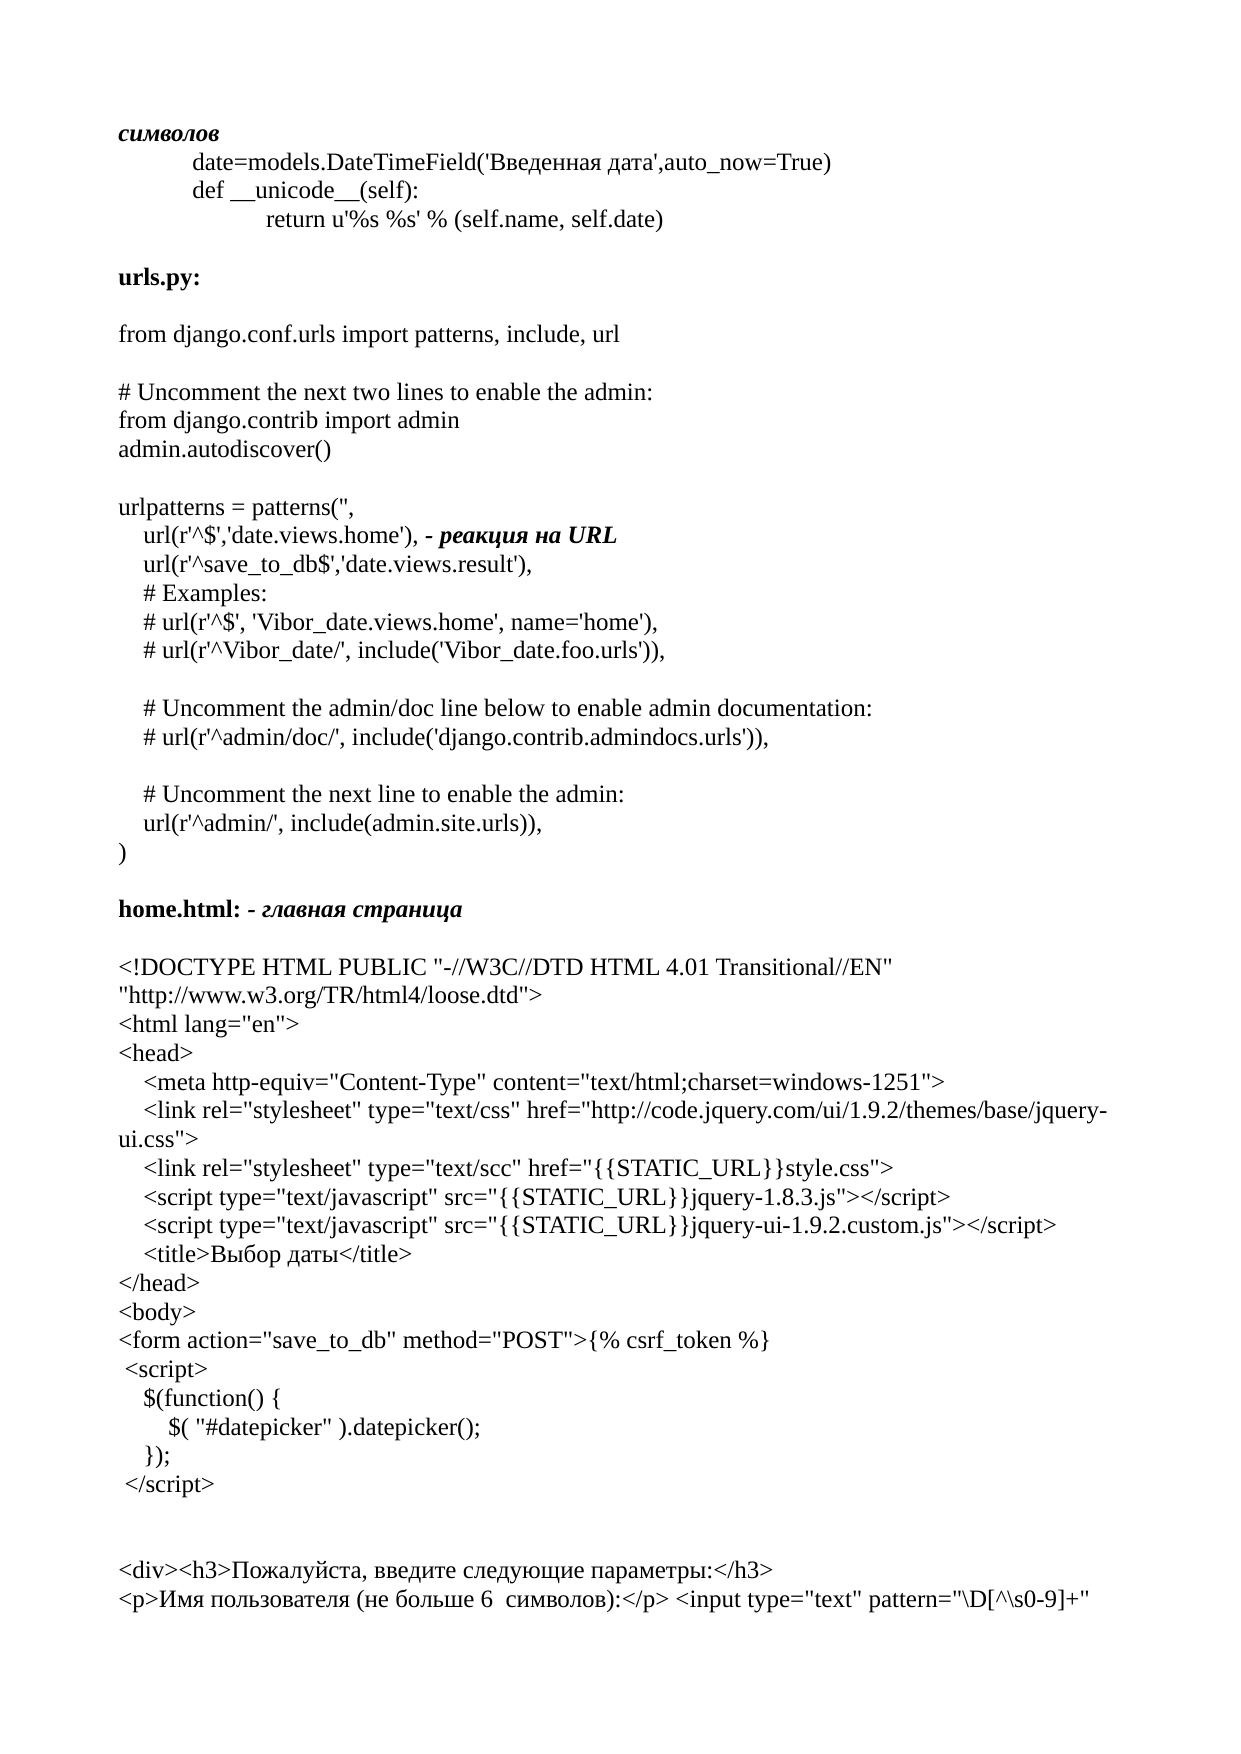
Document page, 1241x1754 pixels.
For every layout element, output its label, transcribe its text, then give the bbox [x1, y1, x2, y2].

text # Uncomment the next two lines to enable the admin: [118, 377, 1122, 406]
text url(r'^$','date.views.home'), - реакция на URL [118, 521, 1122, 549]
text # Uncomment the next line to enable the admin: [118, 779, 1122, 808]
text urls.py: [118, 262, 1122, 291]
text admin.autodiscover() [118, 434, 1122, 463]
text <head> [118, 1038, 1122, 1067]
text # url(r'^Vibor_date/', include('Vibor_date.foo.urls')), [118, 636, 1122, 664]
text </script> [118, 1469, 1122, 1498]
text url(r'^save_to_db$','date.views.result'), [118, 549, 1122, 578]
text # url(r'^admin/doc/', include('django.contrib.admindocs.urls')), [118, 722, 1122, 751]
text <title>Выбор даты</title> [118, 1239, 1122, 1268]
text date=models.DateTimeField('Введенная дата',auto_now=True) [118, 147, 1122, 176]
text символов [118, 118, 1122, 147]
text def __unicode__(self): [118, 176, 1122, 204]
text ) [118, 837, 1122, 866]
text <link rel="stylesheet" type="text/css" href="http://code.jquery.com/ui/1.9.2/themes/base/jquery-ui.css"> [118, 1096, 1122, 1153]
text <html lang="en"> [118, 1009, 1122, 1038]
text <link rel="stylesheet" type="text/scc" href="{{STATIC_URL}}style.css"> [118, 1153, 1122, 1182]
text }); [118, 1441, 1122, 1469]
text # Uncomment the admin/doc line below to enable admin documentation: [118, 693, 1122, 722]
text <!DOCTYPE HTML PUBLIC "-//W3C//DTD HTML 4.01 Transitional//EN" "http://www.w3.org/TR/html4/loose.dtd"> [118, 952, 1122, 1009]
text <p>Имя пользователя (не больше 6 символов):</p> <input type="text" pattern="\D[^\s0-9]+" [118, 1584, 1122, 1613]
text home.html: - главная страница [118, 894, 1122, 923]
text </head> [118, 1268, 1122, 1297]
text <script> [118, 1354, 1122, 1383]
text <form action="save_to_db" method="POST">{% csrf_token %} [118, 1326, 1122, 1354]
text return u'%s %s' % (self.name, self.date) [118, 204, 1122, 233]
text from django.conf.urls import patterns, include, url [118, 319, 1122, 348]
text <meta http-equiv="Content-Type" content="text/html;charset=windows-1251"> [118, 1067, 1122, 1096]
text <script type="text/javascript" src="{{STATIC_URL}}jquery-ui-1.9.2.custom.js"></script> [118, 1211, 1122, 1239]
text $(function() { [118, 1383, 1122, 1412]
text # url(r'^$', 'Vibor_date.views.home', name='home'), [118, 607, 1122, 636]
text $( "#datepicker" ).datepicker(); [118, 1412, 1122, 1441]
text # Examples: [118, 578, 1122, 607]
text urlpatterns = patterns('', [118, 492, 1122, 521]
text <div><h3>Пожалуйста, введите следующие параметры:</h3> [118, 1556, 1122, 1584]
text <script type="text/javascript" src="{{STATIC_URL}}jquery-1.8.3.js"></script> [118, 1182, 1122, 1211]
text <body> [118, 1297, 1122, 1326]
text from django.contrib import admin [118, 406, 1122, 434]
text url(r'^admin/', include(admin.site.urls)), [118, 808, 1122, 837]
